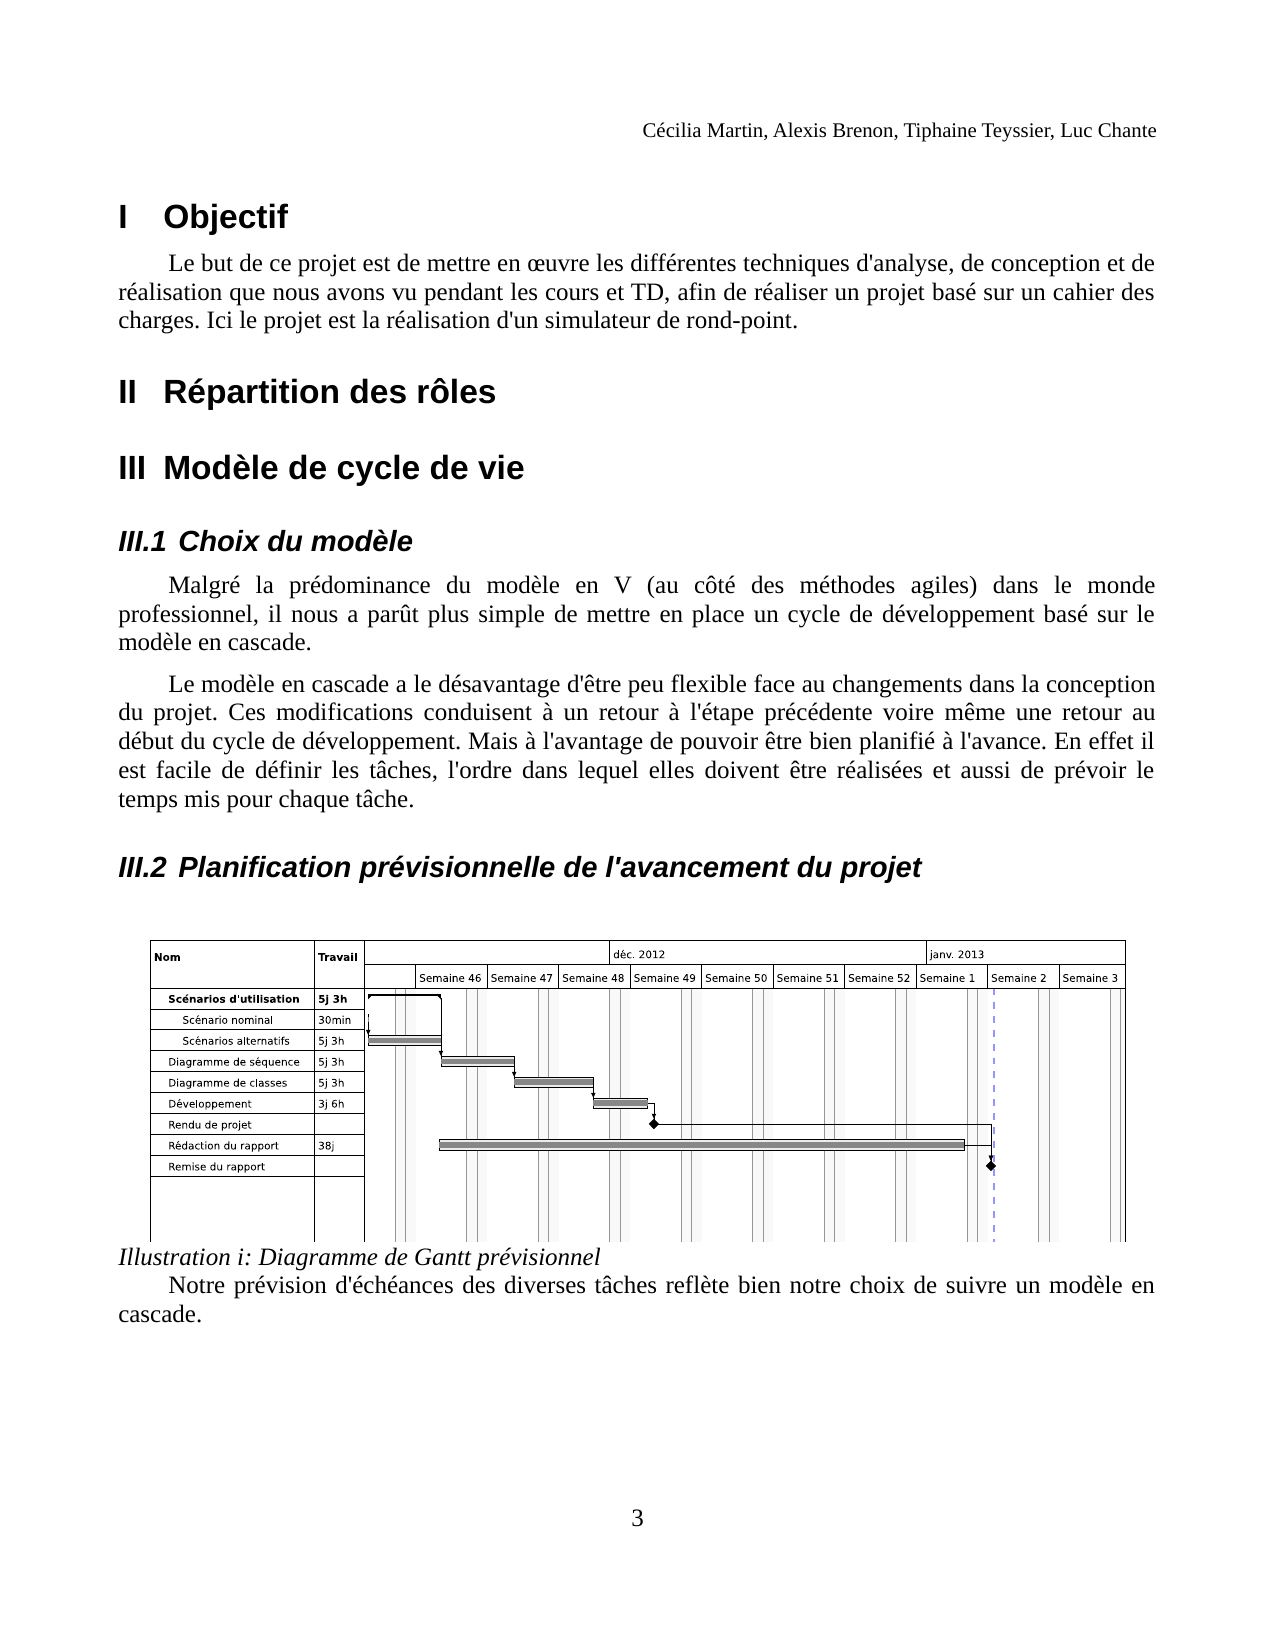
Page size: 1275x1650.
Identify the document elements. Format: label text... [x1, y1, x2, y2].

subtitle Répartition des rôles [118, 372, 1157, 410]
text Malgré la prédominance du modèle en V (au côté des méthodes agiles) dans le monde professionnel, il nous a parût plus simple de mettre en place un cycle de développement basé sur le modèle en cascade. [118, 570, 1157, 656]
text Notre prévision d'échéances des diverses tâches reflète bien notre choix de suivre un modèle en cascade. [118, 1270, 1157, 1328]
subtitle Choix du modèle [118, 524, 1157, 557]
text [118, 896, 1157, 908]
subtitle Modèle de cycle de vie [118, 448, 1157, 486]
text Le but de ce projet est de mettre en œuvre les différentes techniques d'analyse, de conception et de réalisation que nous avons vu pendant les cours et TD, afin de réaliser un projet basé sur un cahier des charges. Ici le projet est la réalisation d'un simulateur de rond-point. [118, 248, 1157, 334]
text Le modèle en cascade a le désavantage d'être peu flexible face au changements dans la conception du projet. Ces modifications conduisent à un retour à l'étape précédente voire même une retour au début du cycle de développement. Mais à l'avantage de pouvoir être bien planifié à l'avance. En effet il est facile de définir les tâches, l'ordre dans lequel elles doivent être réalisées et aussi de prévoir le temps mis pour chaque tâche. [118, 669, 1157, 812]
subtitle Objectif [118, 197, 1157, 235]
subtitle Planification prévisionnelle de l'avancement du projet [118, 850, 1157, 883]
text Illustration i: Diagramme de Gantt prévisionnel [118, 908, 1157, 1270]
